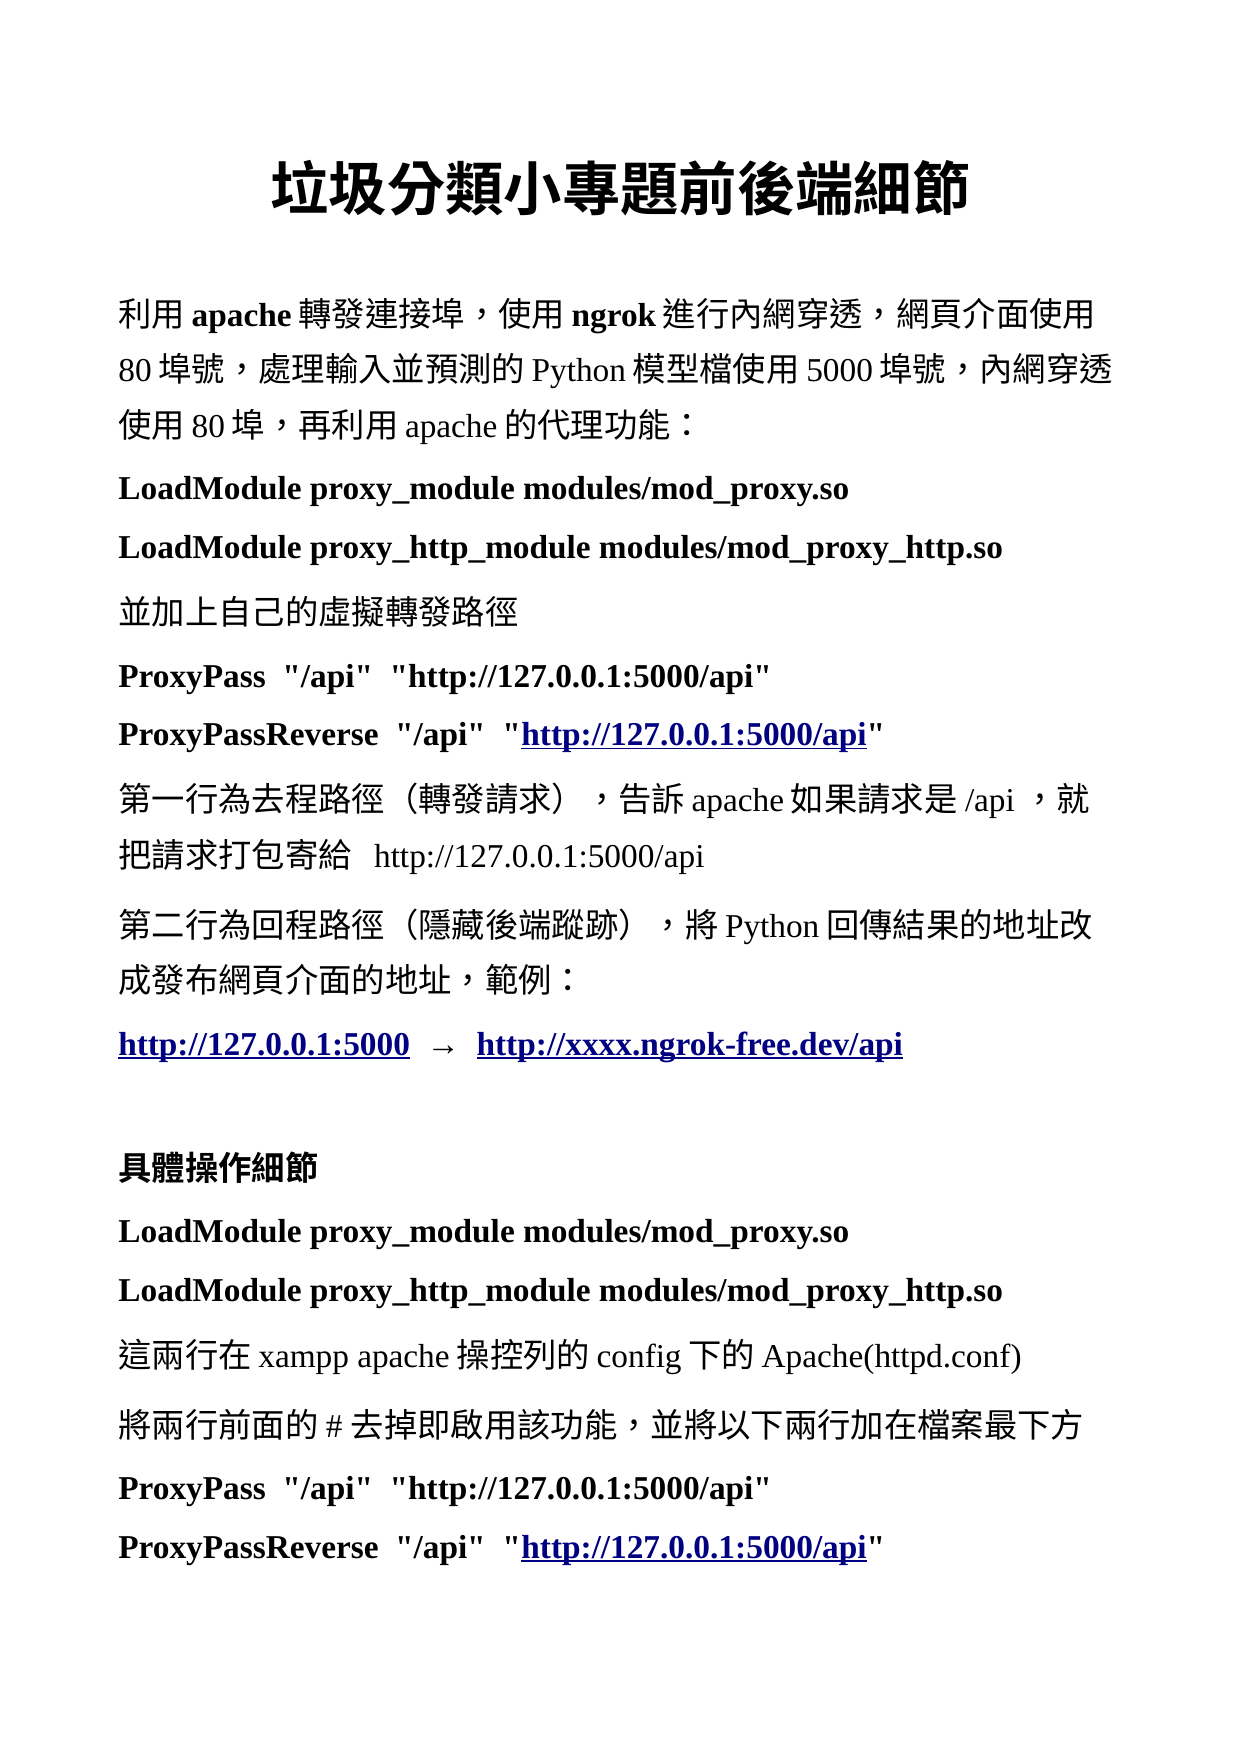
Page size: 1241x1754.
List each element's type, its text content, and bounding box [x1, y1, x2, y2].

text 利用apache轉發連接埠，使用ngrok進行內網穿透，網頁介面使用80埠號，處理輸入並預測的Python模型檔使用5000埠號，內網穿透使用80埠，再利用apache的代理功能： [118, 288, 1122, 447]
text ProxyPassReverse "/api" "http://127.0.0.1:5000/api" [118, 1527, 1122, 1566]
text 第二行為回程路徑（隱藏後端蹤跡），將Python回傳結果的地址改成發布網頁介面的地址，範例： [118, 898, 1122, 1002]
text http://127.0.0.1:5000 → http://xxxx.ngrok-free.dev/api [118, 1024, 1122, 1062]
text LoadModule proxy_module modules/mod_proxy.so [118, 1211, 1122, 1249]
text 第一行為去程路徑（轉發請求），告訴apache如果請求是 /api ，就把請求打包寄給 http://127.0.0.1:5000/api [118, 773, 1122, 877]
text 具體操作細節 [118, 1141, 1122, 1189]
text LoadModule proxy_module modules/mod_proxy.so [118, 468, 1122, 507]
text ProxyPass "/api" "http://127.0.0.1:5000/api" [118, 1468, 1122, 1507]
text ProxyPassReverse "/api" "http://127.0.0.1:5000/api" [118, 714, 1122, 753]
text ProxyPass "/api" "http://127.0.0.1:5000/api" [118, 656, 1122, 694]
text 這兩行在xampp apache操控列的config下的Apache(httpd.conf) [118, 1328, 1122, 1377]
title 垃圾分類小專題前後端細節 [118, 143, 1122, 228]
text LoadModule proxy_http_module modules/mod_proxy_http.so [118, 1270, 1122, 1308]
text 並加上自己的虛擬轉發路徑 [118, 586, 1122, 634]
text 將兩行前面的 # 去掉即啟用該功能，並將以下兩行加在檔案最下方 [118, 1398, 1122, 1447]
text LoadModule proxy_http_module modules/mod_proxy_http.so [118, 527, 1122, 566]
